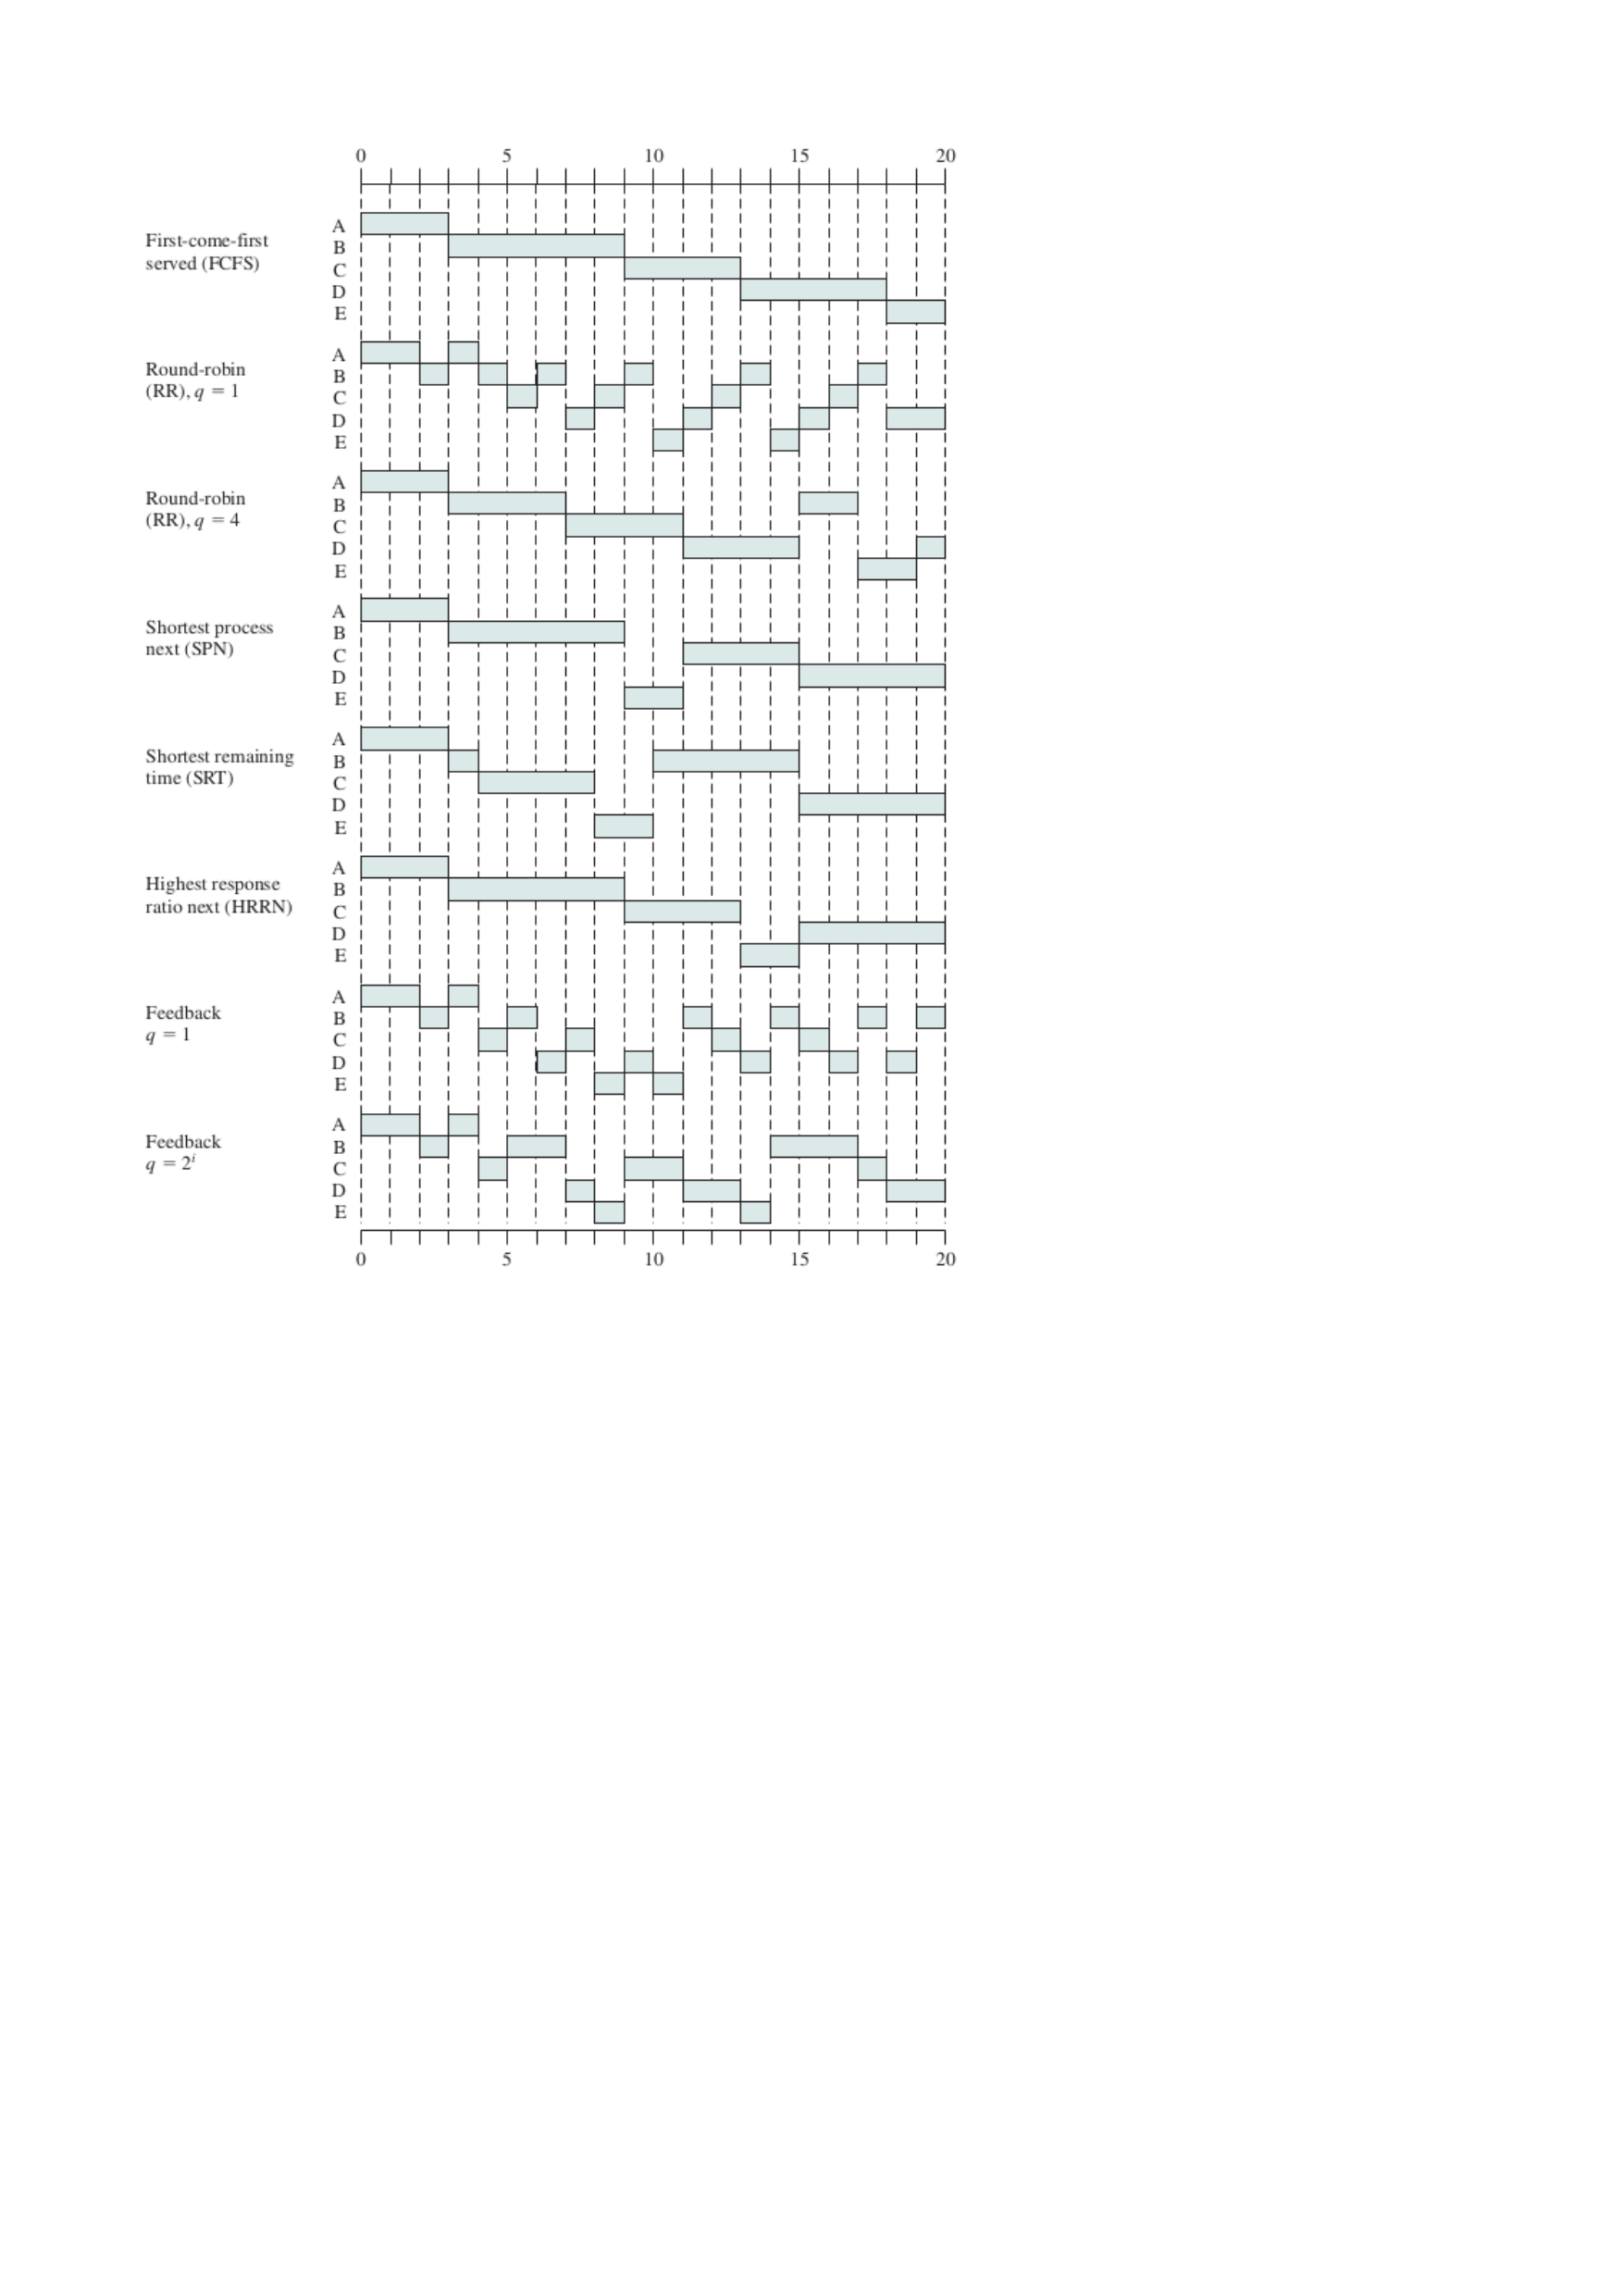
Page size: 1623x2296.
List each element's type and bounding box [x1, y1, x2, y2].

picture [139, 139, 960, 1274]
